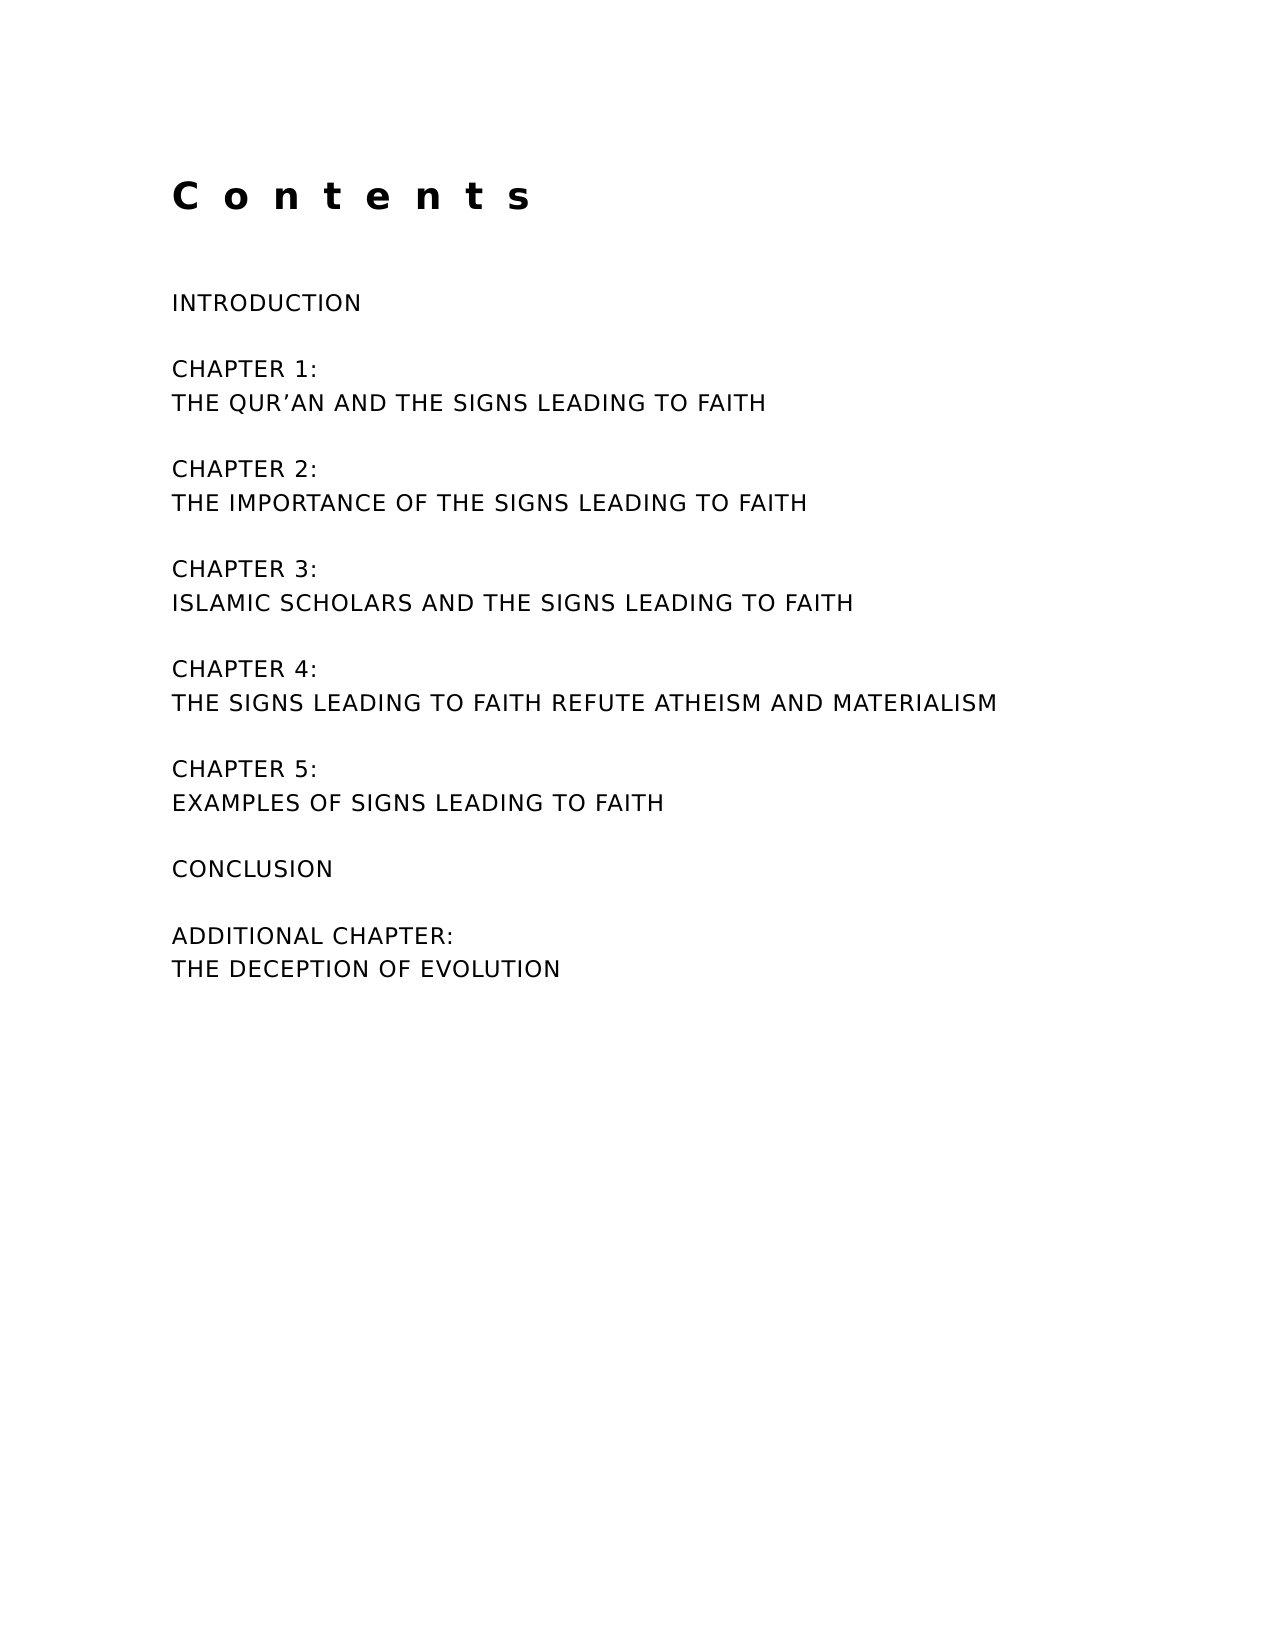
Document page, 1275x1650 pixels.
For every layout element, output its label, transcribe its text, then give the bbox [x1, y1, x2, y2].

text CHAPTER 5: [112, 751, 1145, 784]
text CHAPTER 2: [172, 418, 1145, 484]
text ADDITIONAL CHAPTER: [112, 918, 1145, 951]
text CHAPTER 3: [112, 551, 1145, 584]
text THE SIGNS LEADING TO FAITH REFUTE ATHEISM AND MATERIALISM [112, 684, 1145, 718]
text THE DECEPTION OF EVOLUTION [112, 951, 1145, 984]
text CHAPTER 4: [112, 651, 1145, 684]
text CHAPTER 1: [112, 351, 1145, 384]
text EXAMPLES OF SIGNS LEADING TO FAITH [112, 784, 1145, 818]
text Contents [112, 174, 1145, 218]
text THE QUR’AN AND THE SIGNS LEADING TO FAITH [112, 384, 1145, 418]
text THE IMPORTANCE OF THE SIGNS LEADING TO FAITH [112, 484, 1145, 518]
text ISLAMIC SCHOLARS AND THE SIGNS LEADING TO FAITH [172, 584, 1145, 618]
text INTRODUCTION [112, 284, 1145, 318]
text CONCLUSION [112, 851, 1145, 884]
